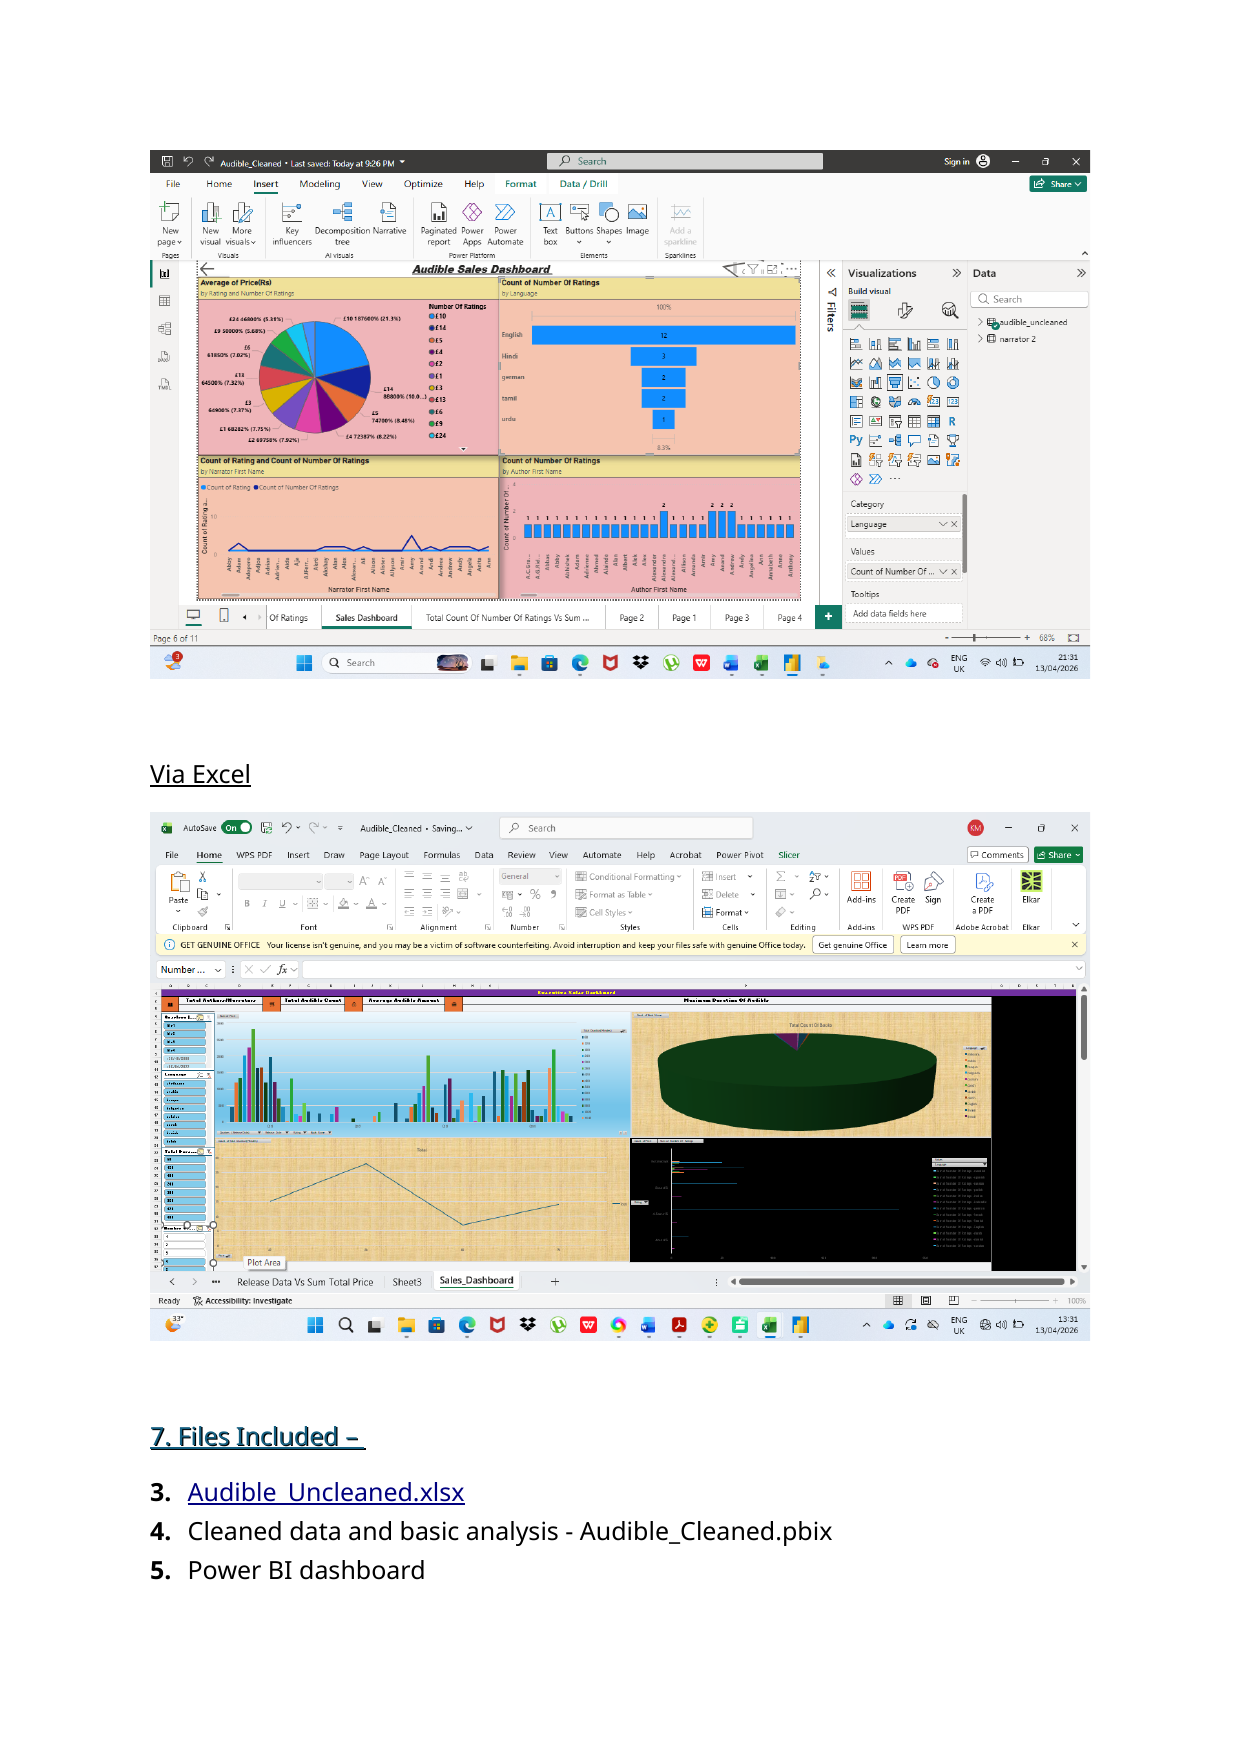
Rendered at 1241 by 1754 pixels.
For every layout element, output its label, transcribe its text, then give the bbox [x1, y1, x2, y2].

list Audible_Uncleaned.xlsx [150, 1474, 1090, 1508]
text 7. Files Included – [150, 1418, 1090, 1452]
text Via Excel [150, 756, 1090, 790]
list Power BI dashboard [150, 1552, 1090, 1587]
list Cleaned data and basic analysis - Audible_Cleaned.pbix [150, 1513, 1090, 1547]
